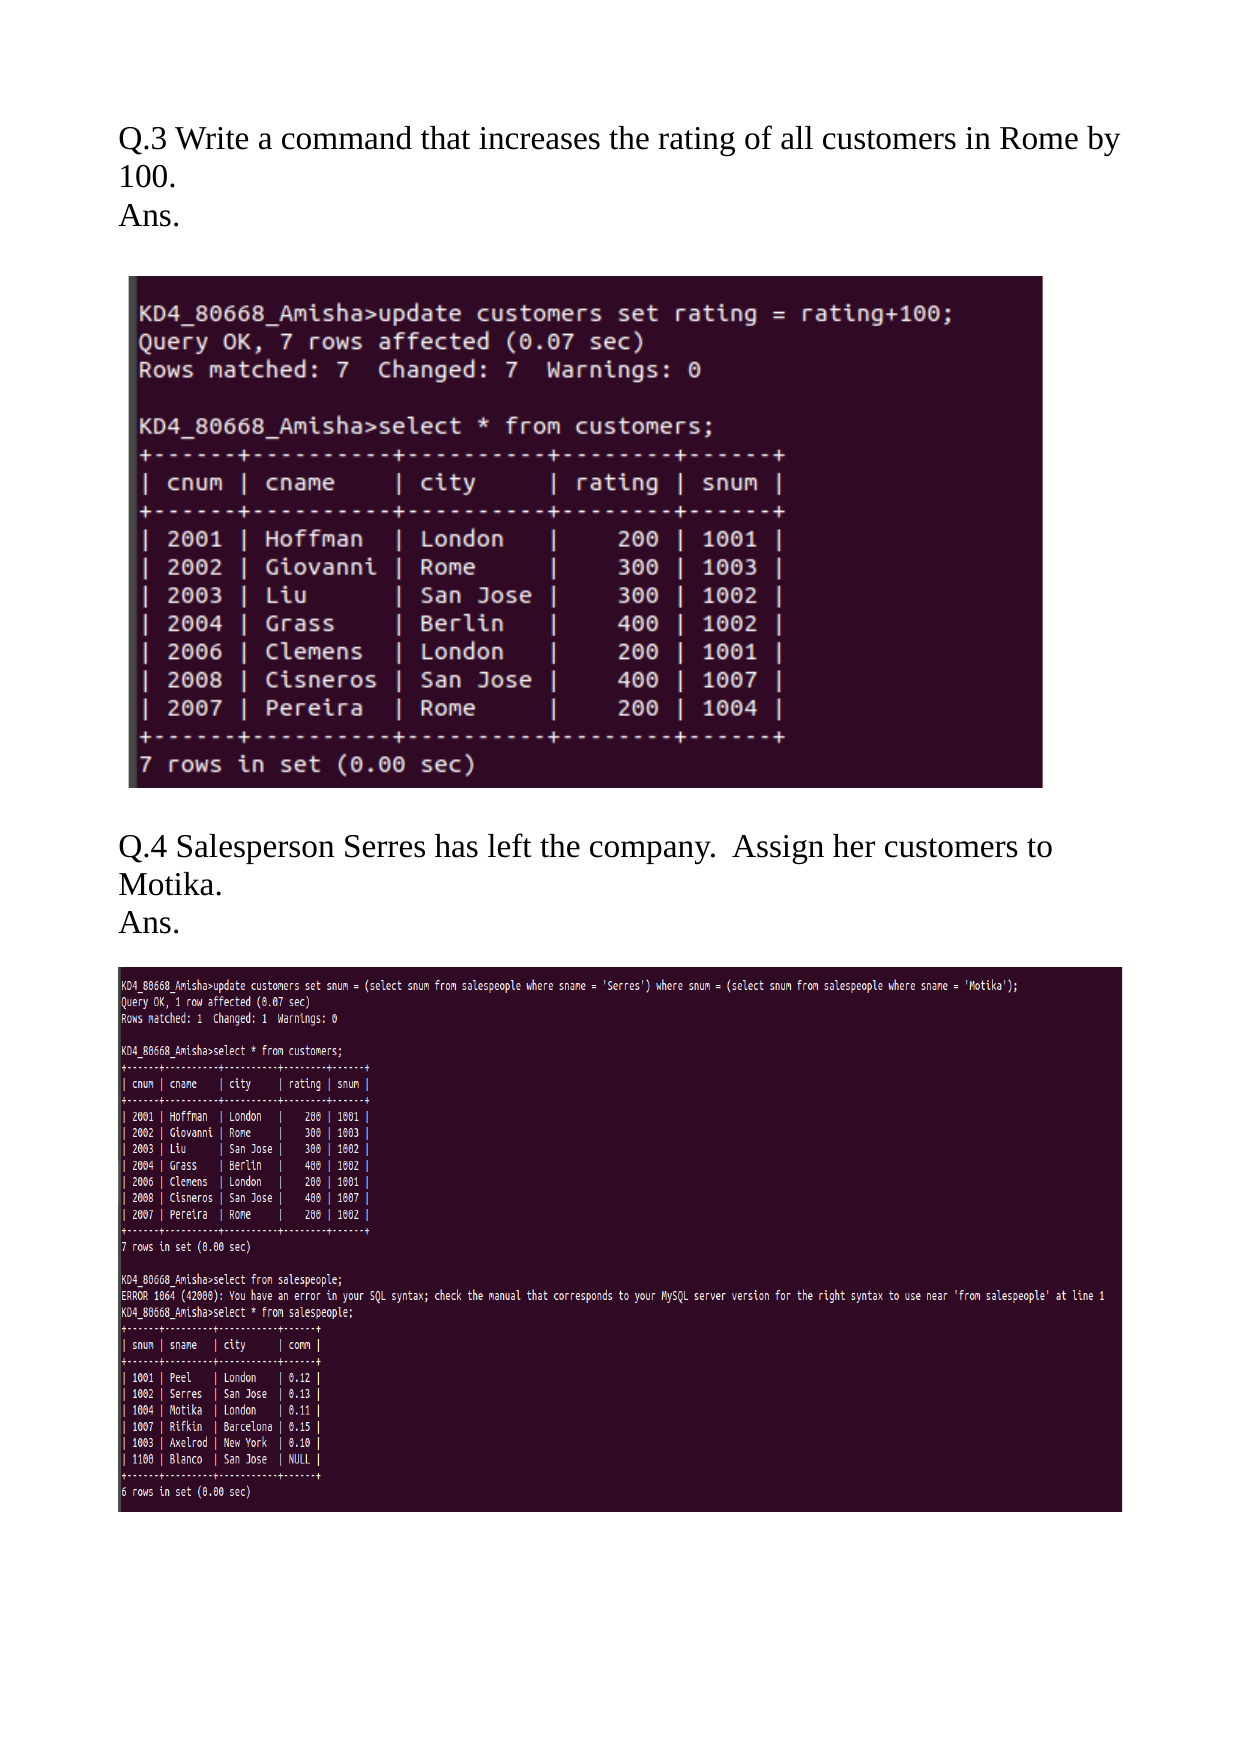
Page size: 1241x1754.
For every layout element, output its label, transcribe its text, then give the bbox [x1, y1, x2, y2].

text Q.3 Write a command that increases the rating of all customers in Rome by 100. [118, 118, 1122, 195]
text Ans. [118, 195, 1122, 233]
picture [128, 276, 1043, 788]
text Ans. [118, 903, 1122, 941]
picture [118, 967, 1123, 1512]
text Q.4 Salesperson Serres has left the company. Assign her customers to Motika. [118, 826, 1122, 903]
